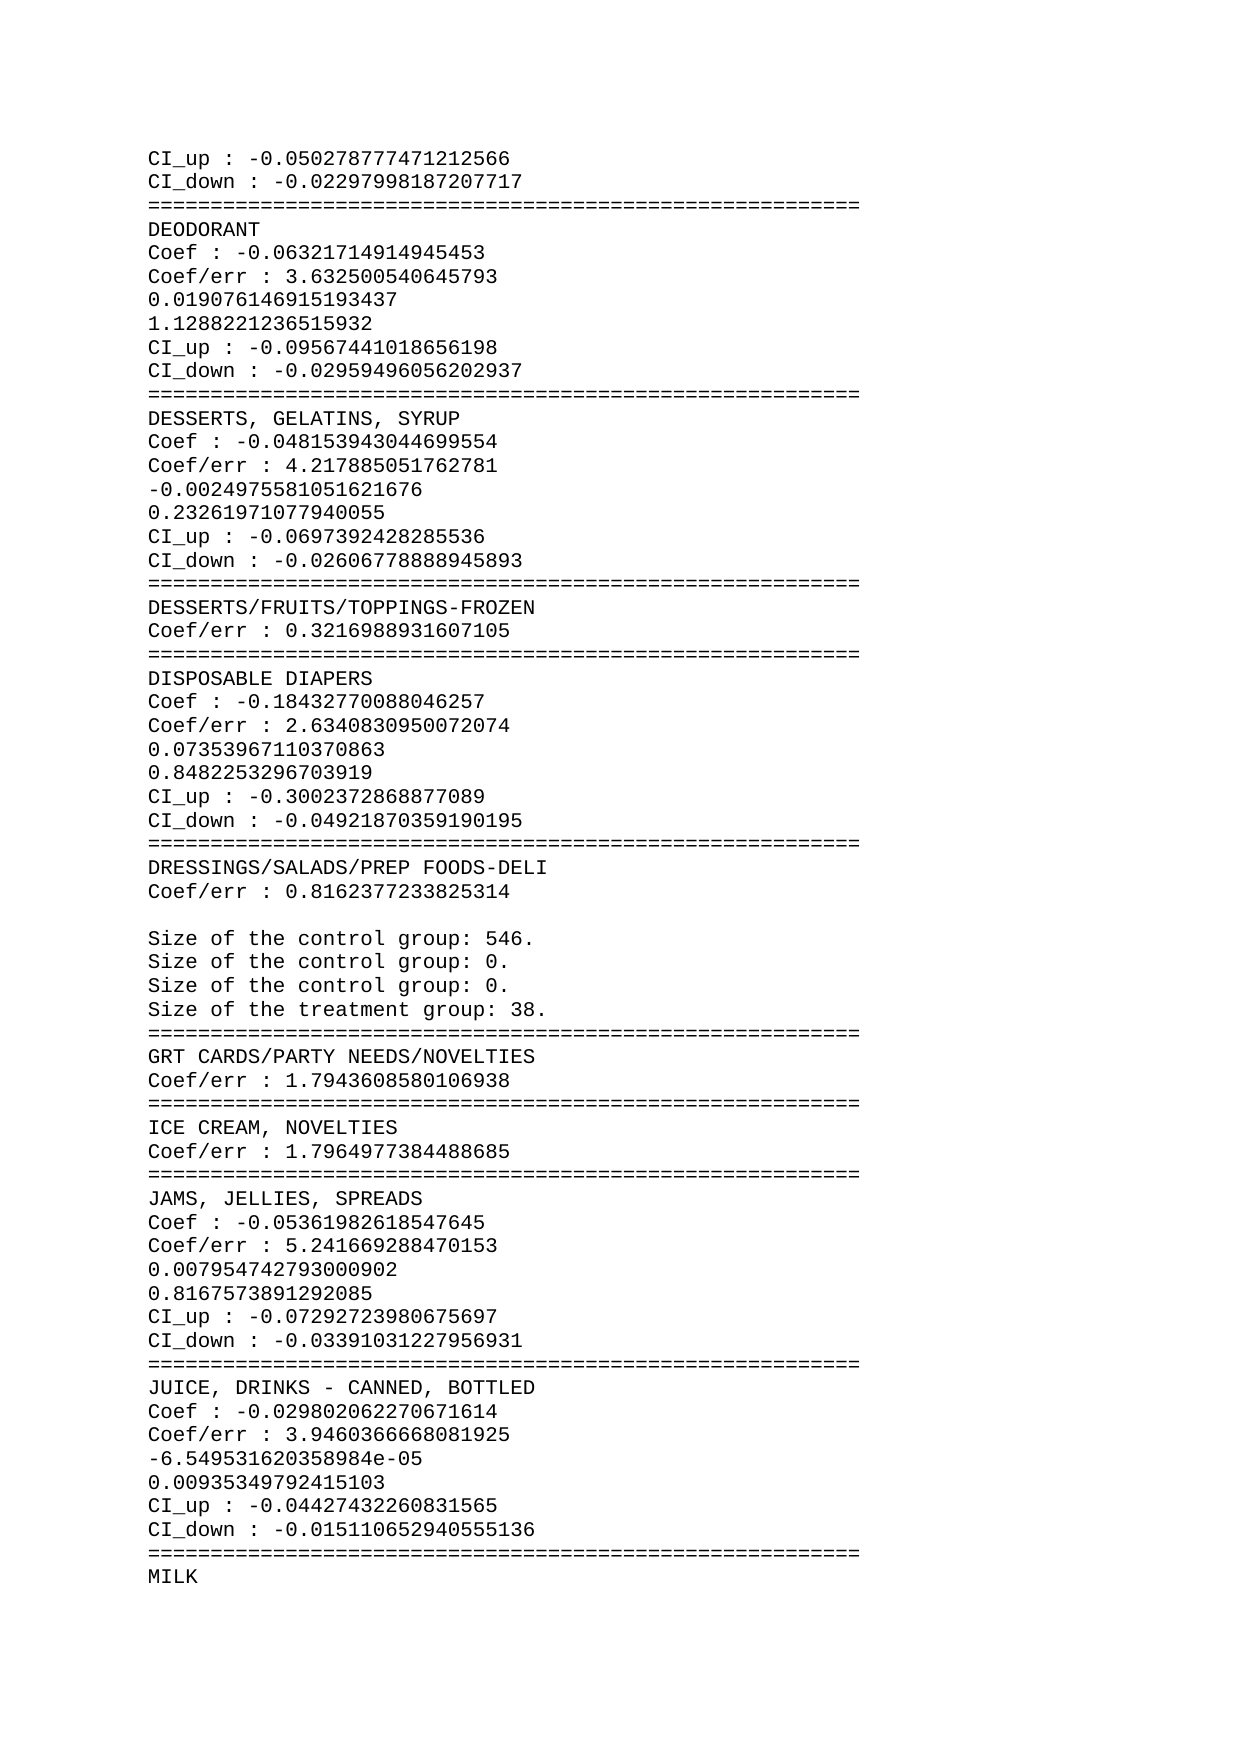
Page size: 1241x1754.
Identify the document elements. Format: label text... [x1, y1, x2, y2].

text CI_down : -0.02297998187207717 [148, 171, 1093, 195]
text 0.8167573891292085 [148, 1283, 1093, 1306]
text CI_up : -0.04427432260831565 [148, 1495, 1093, 1519]
text DISPOSABLE DIAPERS [148, 668, 1093, 691]
text ========================================================= [148, 195, 1093, 218]
text CI_up : -0.050278777471212566 [148, 148, 1093, 171]
text GRT CARDS/PARTY NEEDS/NOVELTIES [148, 1046, 1093, 1070]
text 0.07353967110370863 [148, 739, 1093, 762]
text CI_down : -0.015110652940555136 [148, 1519, 1093, 1543]
text JAMS, JELLIES, SPREADS [148, 1188, 1093, 1212]
text CI_up : -0.07292723980675697 [148, 1306, 1093, 1330]
text 0.23261971077940055 [148, 502, 1093, 526]
text Coef/err : 0.8162377233825314 [148, 881, 1093, 904]
text Coef : -0.18432770088046257 [148, 691, 1093, 715]
text Coef : -0.029802062270671614 [148, 1401, 1093, 1424]
text Coef/err : 4.217885051762781 [148, 455, 1093, 479]
text DESSERTS, GELATINS, SYRUP [148, 408, 1093, 431]
text ========================================================= [148, 1543, 1093, 1566]
text CI_down : -0.04921870359190195 [148, 810, 1093, 833]
text 0.8482253296703919 [148, 762, 1093, 786]
text DRESSINGS/SALADS/PREP FOODS-DELI [148, 857, 1093, 881]
text ========================================================= [148, 573, 1093, 597]
text Coef : -0.05361982618547645 [148, 1212, 1093, 1235]
text CI_down : -0.02959496056202937 [148, 360, 1093, 384]
text Coef/err : 2.6340830950072074 [148, 715, 1093, 739]
text Coef/err : 3.632500540645793 [148, 266, 1093, 289]
text Coef/err : 5.241669288470153 [148, 1235, 1093, 1259]
text ========================================================= [148, 1164, 1093, 1188]
text 0.00935349792415103 [148, 1472, 1093, 1495]
text ========================================================= [148, 1353, 1093, 1377]
text MILK [148, 1566, 1093, 1590]
text JUICE, DRINKS - CANNED, BOTTLED [148, 1377, 1093, 1401]
text ========================================================= [148, 1022, 1093, 1046]
text Size of the control group: 0. [148, 975, 1093, 999]
text ========================================================= [148, 384, 1093, 408]
text Coef : -0.048153943044699554 [148, 431, 1093, 455]
text DEODORANT [148, 218, 1093, 242]
text Size of the control group: 0. [148, 952, 1093, 975]
text CI_down : -0.03391031227956931 [148, 1330, 1093, 1353]
text Coef : -0.06321714914945453 [148, 242, 1093, 266]
text ========================================================= [148, 1093, 1093, 1117]
text ========================================================= [148, 644, 1093, 668]
text CI_up : -0.3002372868877089 [148, 786, 1093, 810]
text -6.549531620358984e-05 [148, 1448, 1093, 1472]
text Size of the control group: 546. [148, 928, 1093, 952]
text Coef/err : 1.7964977384488685 [148, 1141, 1093, 1164]
text ========================================================= [148, 833, 1093, 857]
text CI_up : -0.0697392428285536 [148, 526, 1093, 549]
text Coef/err : 0.3216988931607105 [148, 621, 1093, 644]
text 0.007954742793000902 [148, 1259, 1093, 1283]
text Coef/err : 3.9460366668081925 [148, 1424, 1093, 1448]
text 1.1288221236515932 [148, 313, 1093, 337]
text 0.019076146915193437 [148, 289, 1093, 313]
text ICE CREAM, NOVELTIES [148, 1117, 1093, 1141]
text DESSERTS/FRUITS/TOPPINGS-FROZEN [148, 597, 1093, 621]
text CI_up : -0.09567441018656198 [148, 337, 1093, 360]
text -0.0024975581051621676 [148, 479, 1093, 502]
text CI_down : -0.02606778888945893 [148, 549, 1093, 573]
text Size of the treatment group: 38. [148, 999, 1093, 1022]
text Coef/err : 1.7943608580106938 [148, 1070, 1093, 1093]
